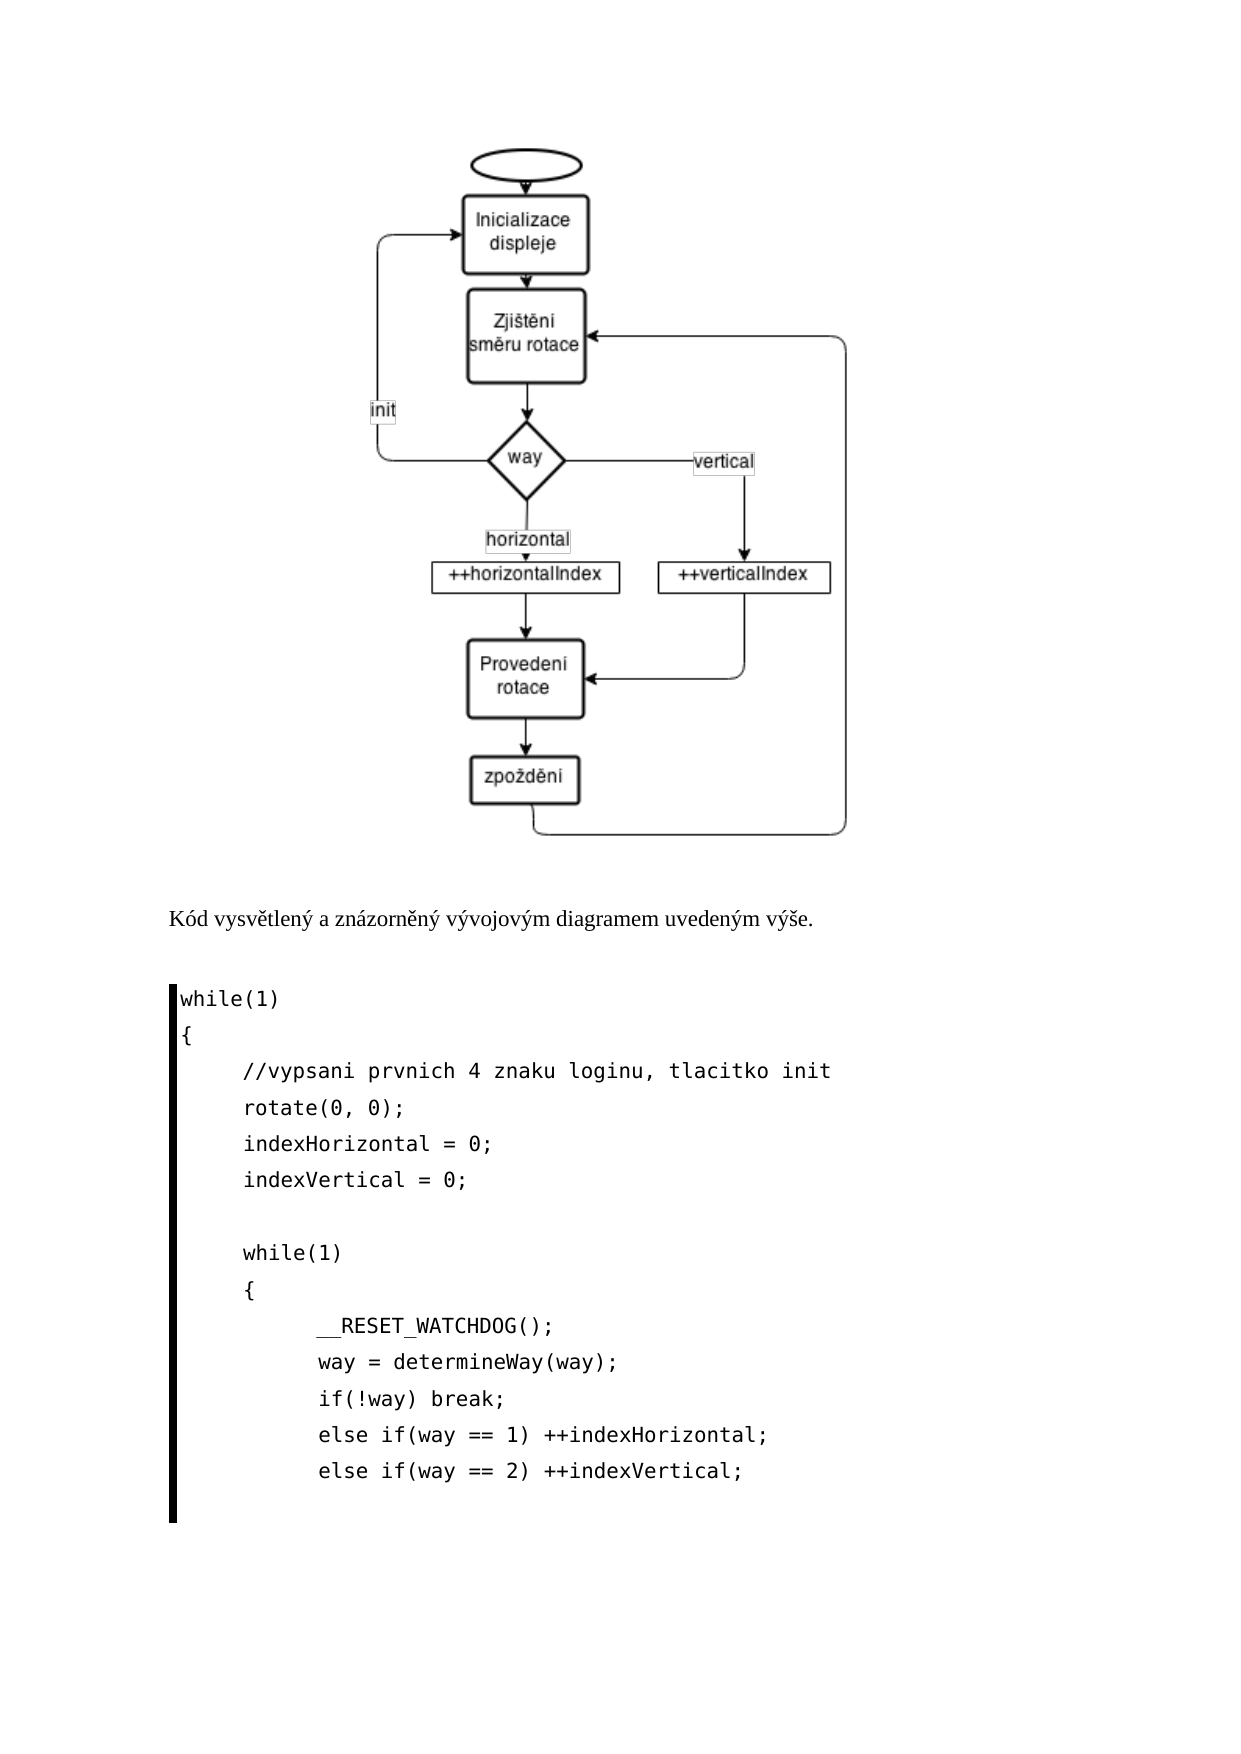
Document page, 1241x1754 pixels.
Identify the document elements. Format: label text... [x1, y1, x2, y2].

text way = determineWay(way); [177, 1347, 1106, 1374]
text { [177, 1274, 1106, 1302]
text __RESET_WATCHDOG(); [177, 1311, 1106, 1338]
text Kód vysvětlený a znázorněný vývojovým diagramem uvedeným výše. [169, 905, 1106, 931]
text if(!way) break; [177, 1384, 1106, 1411]
text { [177, 1020, 1106, 1047]
text while(1) [177, 984, 1106, 1011]
text indexVertical = 0; [177, 1166, 1106, 1193]
text else if(way == 2) ++indexVertical; [177, 1456, 1106, 1484]
text indexHorizontal = 0; [177, 1129, 1106, 1156]
text while(1) [177, 1238, 1106, 1266]
picture [367, 147, 860, 853]
text //vypsani prvnich 4 znaku loginu, tlacitko init [177, 1056, 1106, 1084]
text rotate(0, 0); [177, 1093, 1106, 1120]
text else if(way == 1) ++indexHorizontal; [177, 1420, 1106, 1447]
